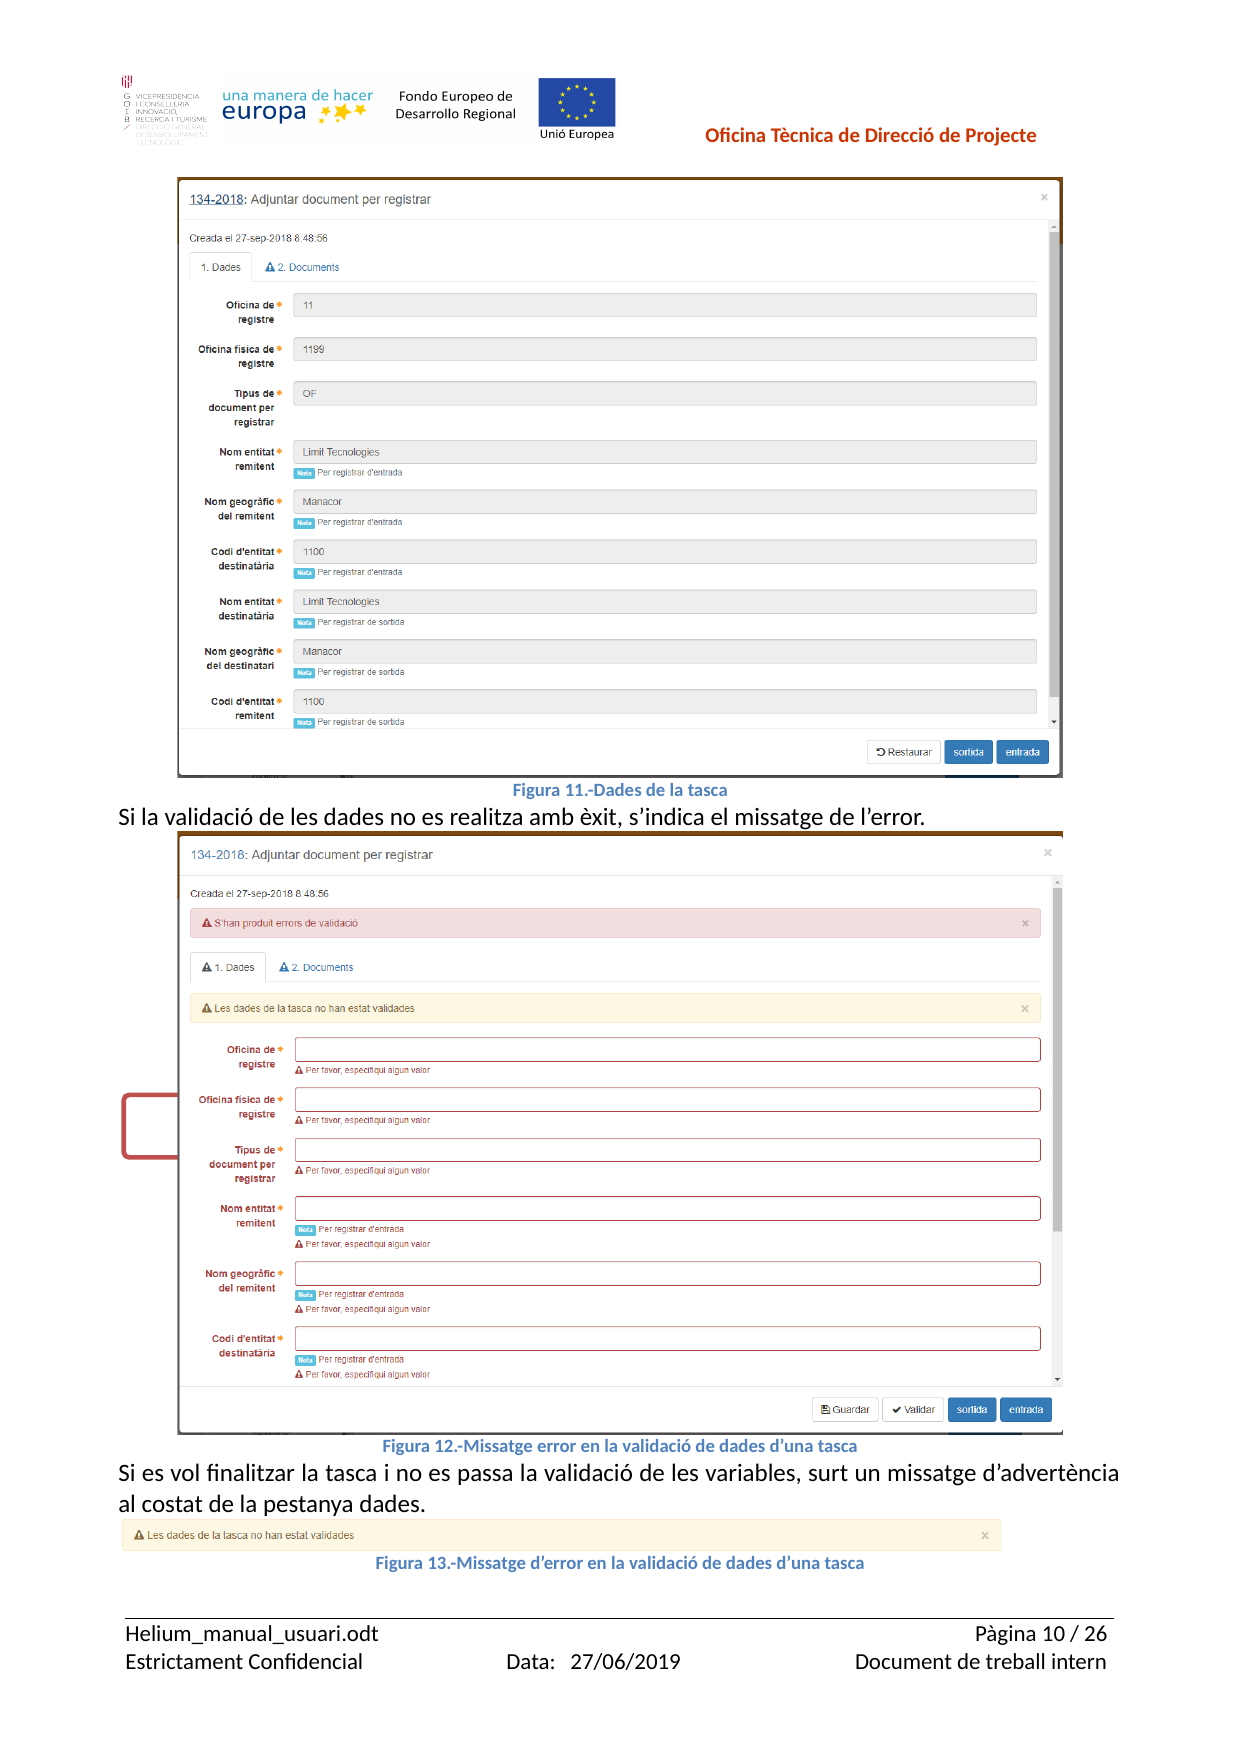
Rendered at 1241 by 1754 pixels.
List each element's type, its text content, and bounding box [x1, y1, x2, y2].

picture [118, 73, 213, 147]
picture [177, 177, 1063, 778]
picture [177, 831, 1063, 1435]
text Si la validació de les dades no es realitza amb èxit, s’indica el missatge de l’error. [118, 801, 1122, 831]
text Si es vol finalitzar la tasca i no es passa la validació de les variables, surt un missatge d’advertència al costat de la pestanya dades. [118, 1457, 1122, 1518]
text Figura 13.-Missatge d’error en la validació de dades d’una tasca [118, 1551, 1122, 1574]
picture [219, 73, 621, 147]
text Figura 12.-Missatge error en la validació de dades d’una tasca [118, 1434, 1122, 1457]
picture [118, 1518, 1004, 1552]
text Figura 11.-Dades de la tasca [118, 778, 1122, 801]
